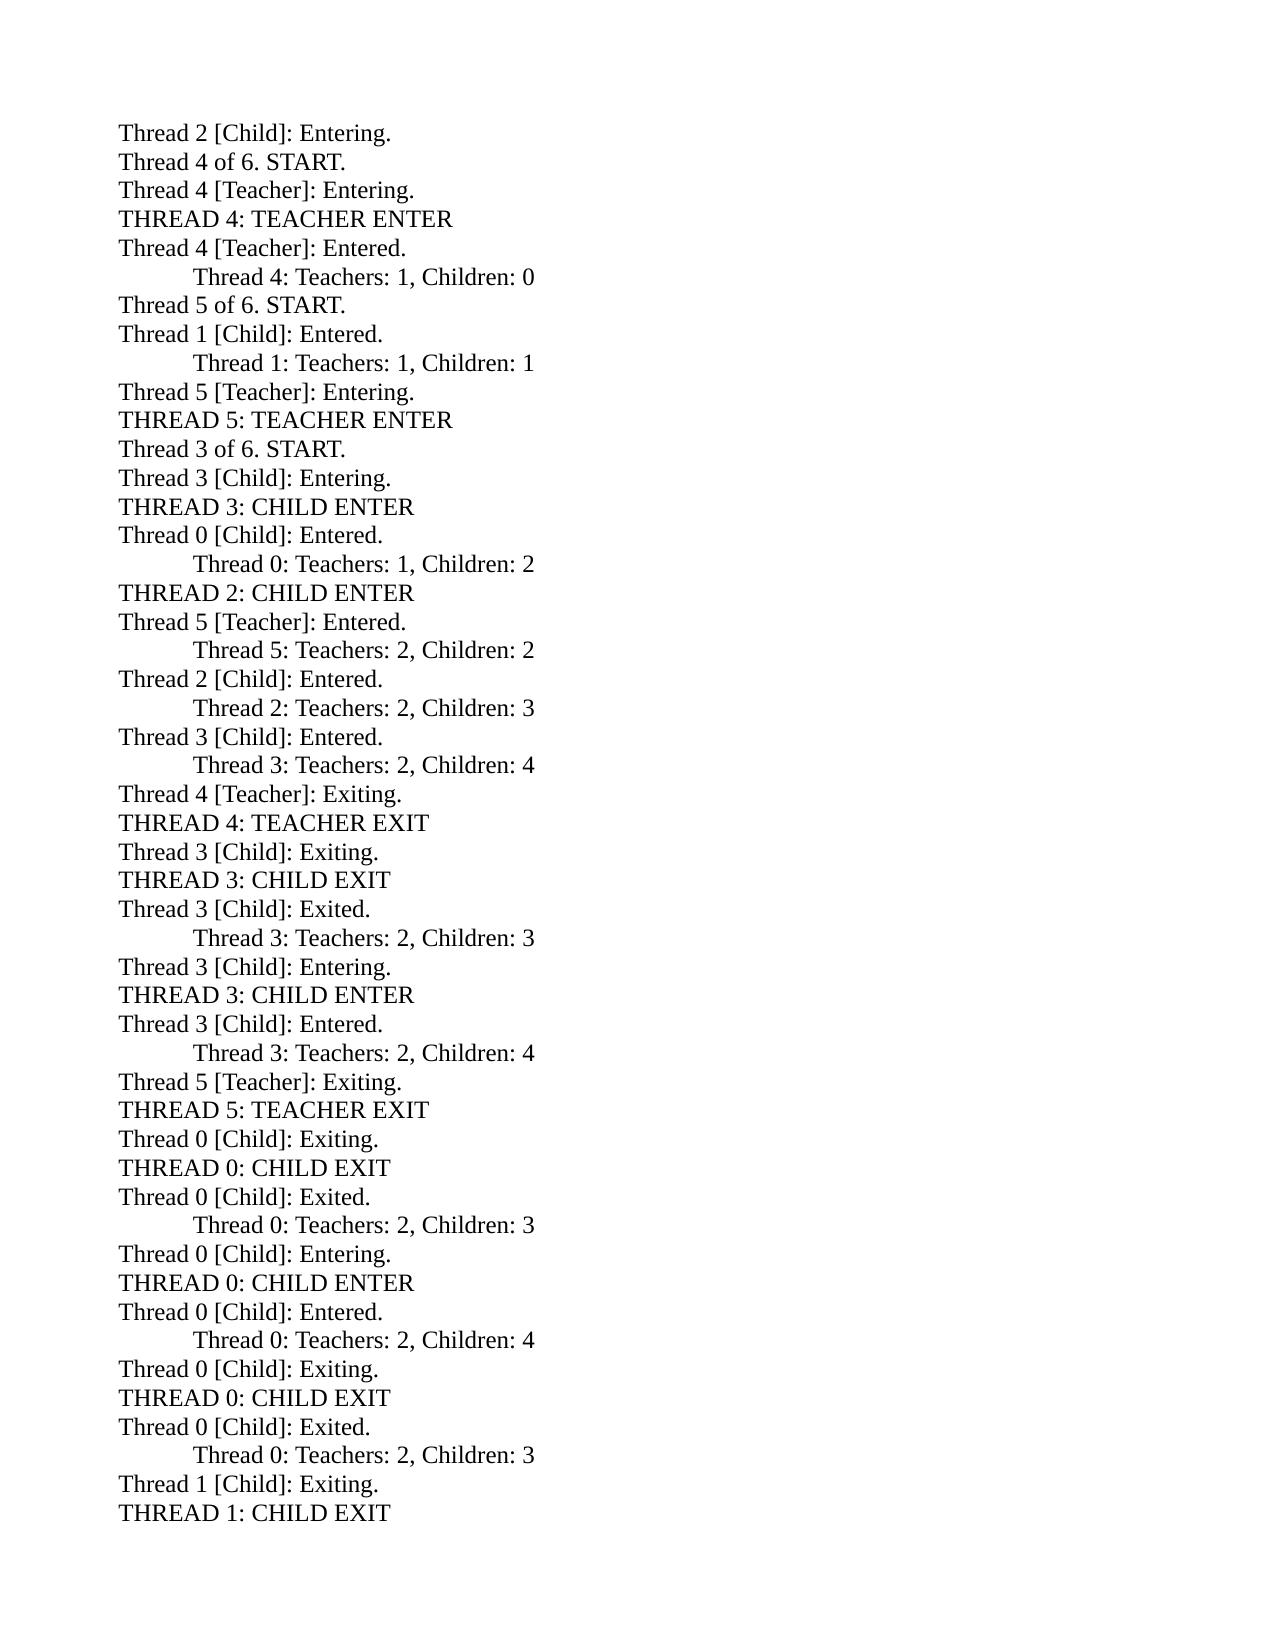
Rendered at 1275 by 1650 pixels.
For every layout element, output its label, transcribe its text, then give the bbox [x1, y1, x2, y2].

text Thread 0 [Child]: Entered. [118, 521, 1157, 549]
text THREAD 0: CHILD EXIT [118, 1383, 1157, 1412]
text THREAD 0: CHILD ENTER [118, 1268, 1157, 1297]
text THREAD 4: TEACHER EXIT [118, 808, 1157, 837]
text Thread 0: Teachers: 2, Children: 3 [118, 1211, 1157, 1239]
text THREAD 4: TEACHER ENTER [118, 204, 1157, 233]
text Thread 3 [Child]: Entering. [118, 952, 1157, 981]
text Thread 2: Teachers: 2, Children: 3 [118, 693, 1157, 722]
text THREAD 3: CHILD ENTER [118, 981, 1157, 1009]
text THREAD 3: CHILD ENTER [118, 492, 1157, 521]
text Thread 0 [Child]: Exiting. [118, 1124, 1157, 1153]
text Thread 5 [Teacher]: Exiting. [118, 1067, 1157, 1096]
text Thread 2 [Child]: Entering. [118, 118, 1157, 147]
text Thread 4 of 6. START. [118, 147, 1157, 176]
text Thread 1 [Child]: Entered. [118, 319, 1157, 348]
text Thread 5 of 6. START. [118, 291, 1157, 319]
text Thread 0 [Child]: Entered. [118, 1297, 1157, 1326]
text Thread 1 [Child]: Exiting. [118, 1469, 1157, 1498]
text Thread 0 [Child]: Exiting. [118, 1354, 1157, 1383]
text Thread 0: Teachers: 2, Children: 3 [118, 1441, 1157, 1469]
text Thread 5: Teachers: 2, Children: 2 [118, 636, 1157, 664]
text Thread 5 [Teacher]: Entering. [118, 377, 1157, 406]
text Thread 0 [Child]: Entering. [118, 1239, 1157, 1268]
text Thread 3: Teachers: 2, Children: 4 [118, 751, 1157, 779]
text Thread 0: Teachers: 2, Children: 4 [118, 1326, 1157, 1354]
text THREAD 2: CHILD ENTER [118, 578, 1157, 607]
text Thread 3 [Child]: Exiting. [118, 837, 1157, 866]
text Thread 0 [Child]: Exited. [118, 1412, 1157, 1441]
text THREAD 3: CHILD EXIT [118, 866, 1157, 894]
text Thread 3 of 6. START. [118, 434, 1157, 463]
text THREAD 5: TEACHER ENTER [118, 406, 1157, 434]
text THREAD 5: TEACHER EXIT [118, 1096, 1157, 1124]
text Thread 3 [Child]: Entered. [118, 1009, 1157, 1038]
text Thread 3 [Child]: Entering. [118, 463, 1157, 492]
text Thread 3: Teachers: 2, Children: 4 [118, 1038, 1157, 1067]
text THREAD 0: CHILD EXIT [118, 1153, 1157, 1182]
text Thread 4 [Teacher]: Entered. [118, 233, 1157, 262]
text Thread 3 [Child]: Exited. [118, 894, 1157, 923]
text Thread 1: Teachers: 1, Children: 1 [118, 348, 1157, 377]
text Thread 3 [Child]: Entered. [118, 722, 1157, 751]
text Thread 4 [Teacher]: Entering. [118, 176, 1157, 204]
text Thread 5 [Teacher]: Entered. [118, 607, 1157, 636]
text Thread 0: Teachers: 1, Children: 2 [118, 549, 1157, 578]
text Thread 3: Teachers: 2, Children: 3 [118, 923, 1157, 952]
text Thread 4: Teachers: 1, Children: 0 [118, 262, 1157, 291]
text Thread 0 [Child]: Exited. [118, 1182, 1157, 1211]
text Thread 2 [Child]: Entered. [118, 664, 1157, 693]
text Thread 4 [Teacher]: Exiting. [118, 779, 1157, 808]
text THREAD 1: CHILD EXIT [118, 1498, 1157, 1527]
